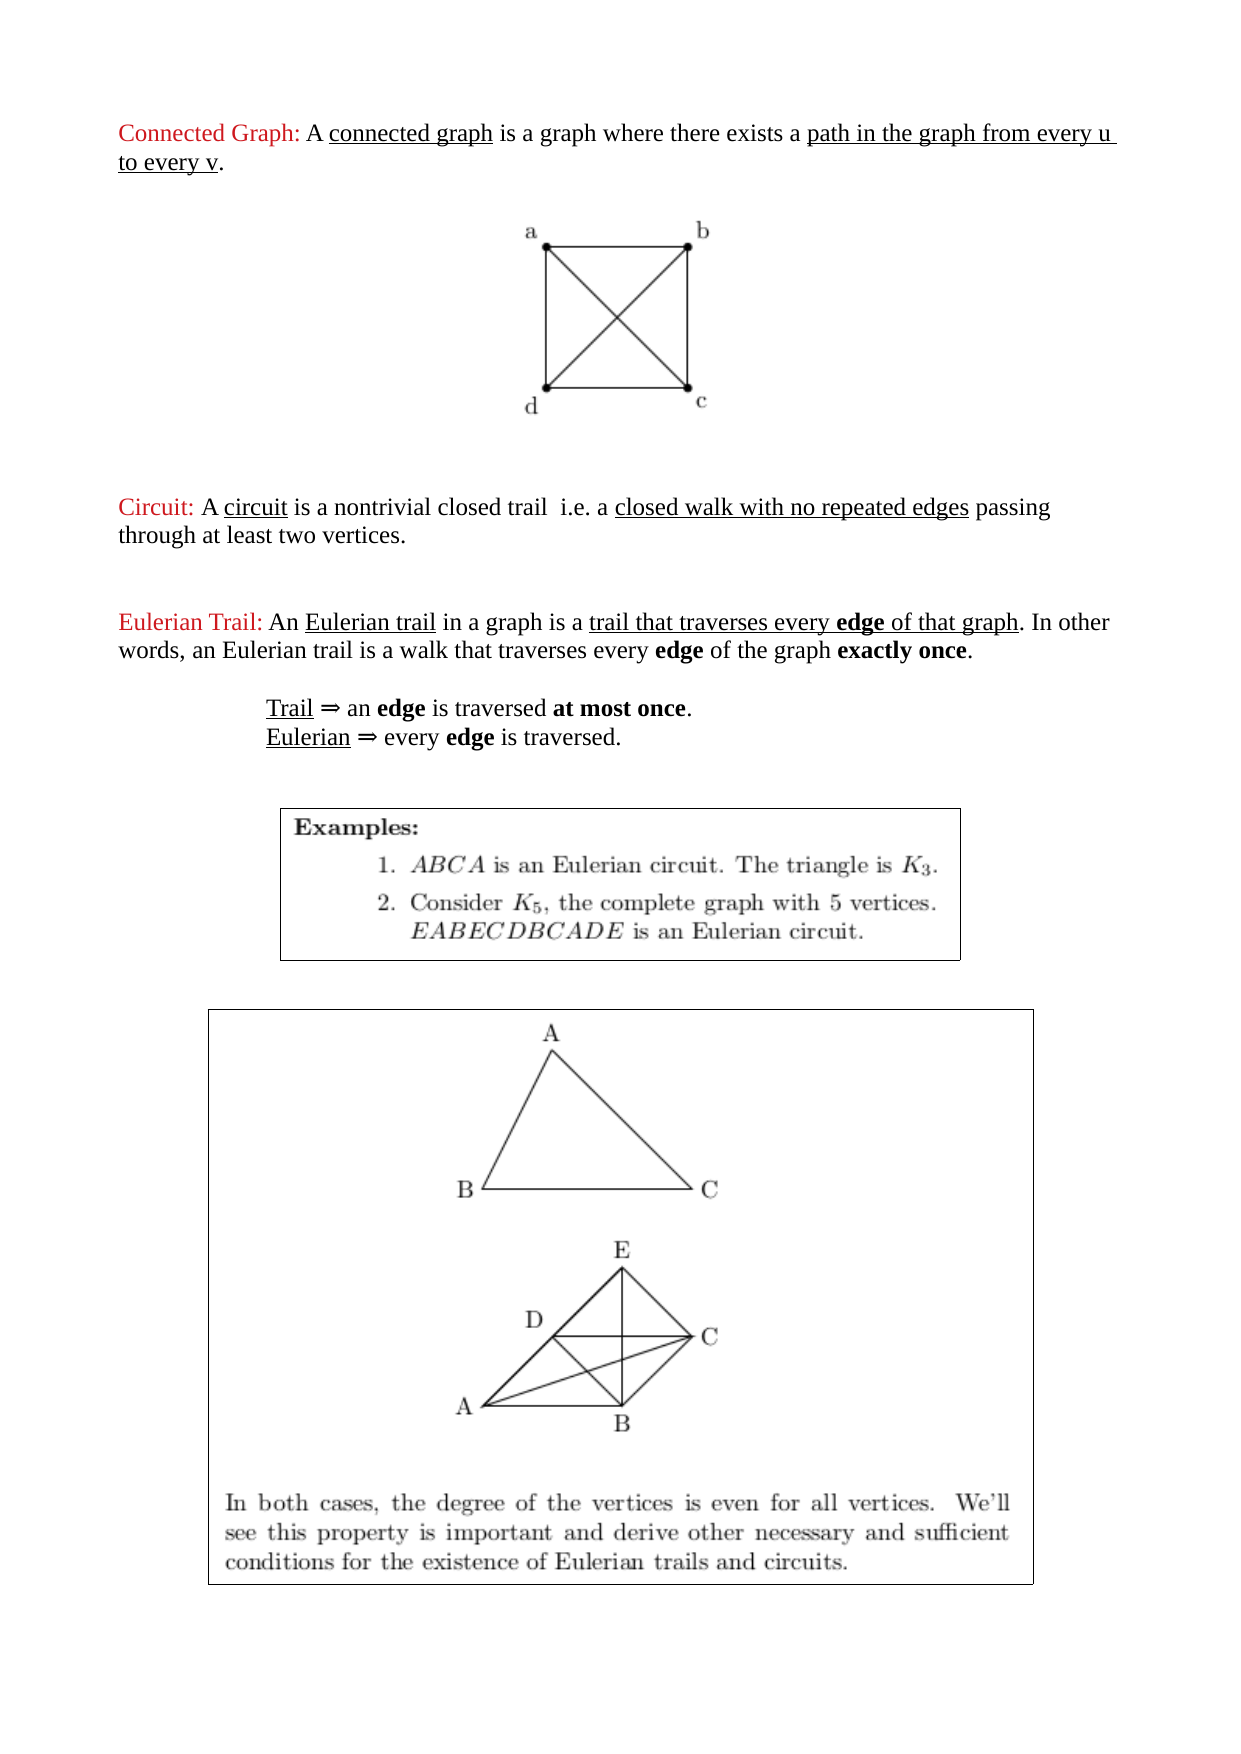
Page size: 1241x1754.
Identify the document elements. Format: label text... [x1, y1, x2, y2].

text Eulerian ⇒ every edge is traversed. [118, 722, 1122, 751]
picture [283, 811, 957, 957]
text Connected Graph: A connected graph is a graph where there exists a path in the graph from every u to every v. [118, 118, 1122, 176]
picture [210, 1012, 1030, 1582]
text Trail ⇒ an edge is traversed at most once. [118, 693, 1122, 722]
picture [492, 204, 748, 436]
text Circuit: A circuit is a nontrivial closed trail i.e. a closed walk with no repeated edges passing through at least two vertices. [118, 492, 1122, 549]
text Eulerian Trail: An Eulerian trail in a graph is a trail that traverses every edge of that graph. In other words, an Eulerian trail is a walk that traverses every edge of the graph exactly once. [118, 607, 1122, 664]
